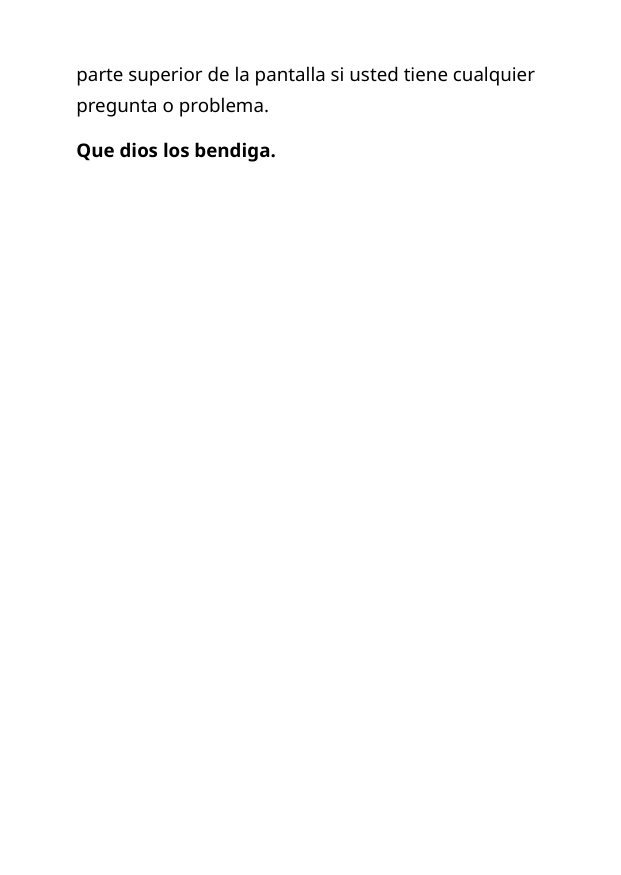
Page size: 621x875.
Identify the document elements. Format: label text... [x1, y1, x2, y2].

text parte superior de la pantalla si usted tiene cualquier pregunta o problema. [76, 62, 535, 118]
text Que dios los bendiga. [76, 137, 535, 163]
